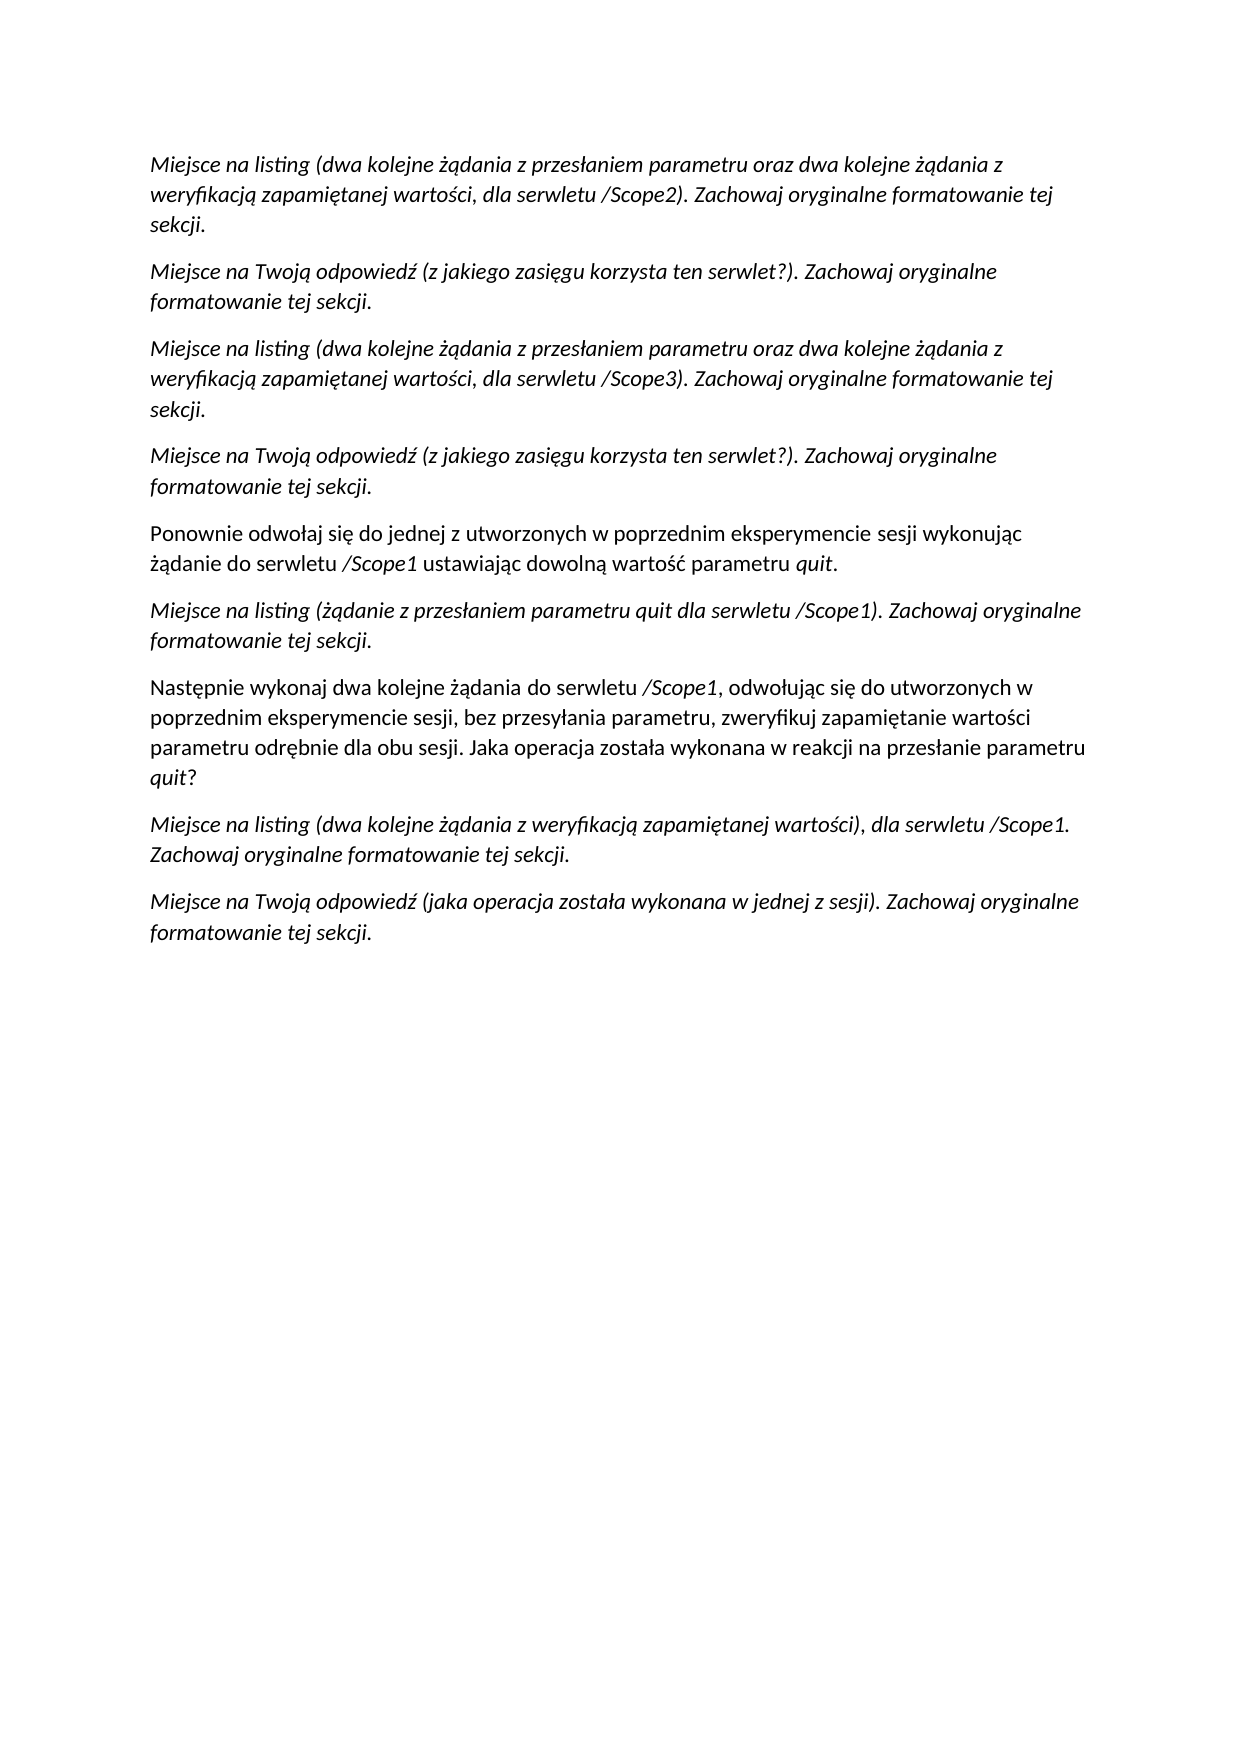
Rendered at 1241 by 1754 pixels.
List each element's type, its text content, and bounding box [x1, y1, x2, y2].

text Ponownie odwołaj się do jednej z utworzonych w poprzednim eksperymencie sesji wykonując żądanie do serwletu /Scope1 ustawiając dowolną wartość parametru quit. [150, 519, 1090, 577]
text Miejsce na listing (dwa kolejne żądania z weryfikacją zapamiętanej wartości), dla serwletu /Scope1. Zachowaj oryginalne formatowanie tej sekcji. [150, 810, 1090, 869]
text Miejsce na Twoją odpowiedź (z jakiego zasięgu korzysta ten serwlet?). Zachowaj oryginalne formatowanie tej sekcji. [150, 257, 1090, 316]
text Miejsce na Twoją odpowiedź (jaka operacja została wykonana w jednej z sesji). Zachowaj oryginalne formatowanie tej sekcji. [150, 887, 1090, 946]
text Miejsce na listing (żądanie z przesłaniem parametru quit dla serwletu /Scope1). Zachowaj oryginalne formatowanie tej sekcji. [150, 596, 1090, 654]
text Miejsce na listing (dwa kolejne żądania z przesłaniem parametru oraz dwa kolejne żądania z weryfikacją zapamiętanej wartości, dla serwletu /Scope2). Zachowaj oryginalne formatowanie tej sekcji. [150, 150, 1090, 238]
text Miejsce na Twoją odpowiedź (z jakiego zasięgu korzysta ten serwlet?). Zachowaj oryginalne formatowanie tej sekcji. [150, 442, 1090, 500]
text Następnie wykonaj dwa kolejne żądania do serwletu /Scope1, odwołując się do utworzonych w poprzednim eksperymencie sesji, bez przesyłania parametru, zweryfikuj zapamiętanie wartości parametru odrębnie dla obu sesji. Jaka operacja została wykonana w reakcji na przesłanie parametru quit? [150, 673, 1090, 792]
text Miejsce na listing (dwa kolejne żądania z przesłaniem parametru oraz dwa kolejne żądania z weryfikacją zapamiętanej wartości, dla serwletu /Scope3). Zachowaj oryginalne formatowanie tej sekcji. [150, 334, 1090, 423]
